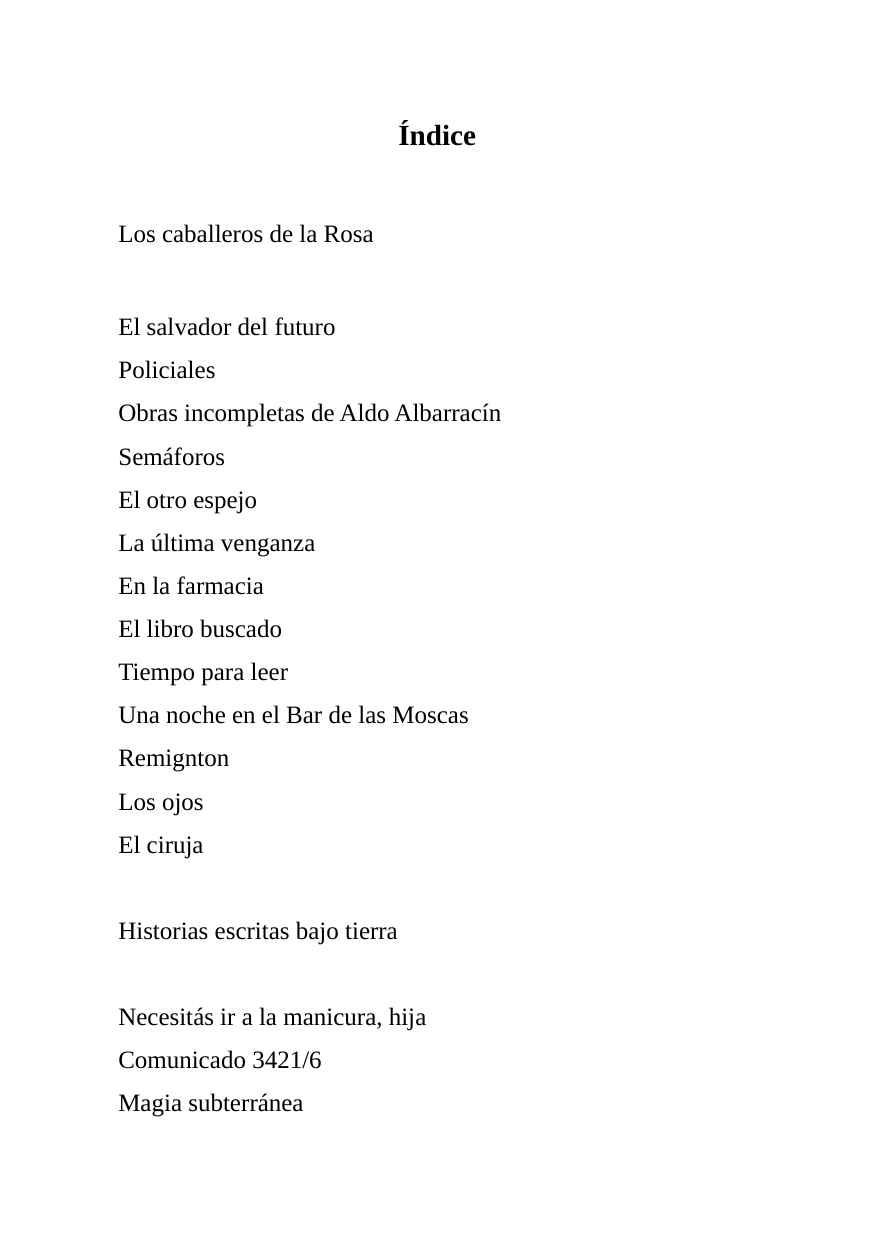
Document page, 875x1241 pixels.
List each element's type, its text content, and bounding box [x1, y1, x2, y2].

text Tiempo para leer [118, 657, 756, 686]
text Índice [118, 118, 756, 152]
text Semáforos [118, 442, 756, 470]
text El otro espejo [118, 485, 756, 513]
text Policiales [118, 355, 756, 384]
text Historias escritas bajo tierra [118, 916, 756, 945]
text Magia subterránea [118, 1088, 756, 1117]
text Una noche en el Bar de las Moscas [118, 700, 756, 729]
text Los ojos [118, 787, 756, 815]
text Necesitás ir a la manicura, hija [118, 1002, 756, 1031]
text El ciruja [118, 830, 756, 858]
text Remignton [118, 743, 756, 772]
text El libro buscado [118, 614, 756, 643]
text Comunicado 3421/6 [118, 1045, 756, 1074]
text El salvador del futuro [118, 312, 756, 341]
text La última venganza [118, 528, 756, 557]
text En la farmacia [118, 571, 756, 600]
text Obras incompletas de Aldo Albarracín [118, 398, 756, 427]
text Los caballeros de la Rosa [118, 219, 756, 247]
